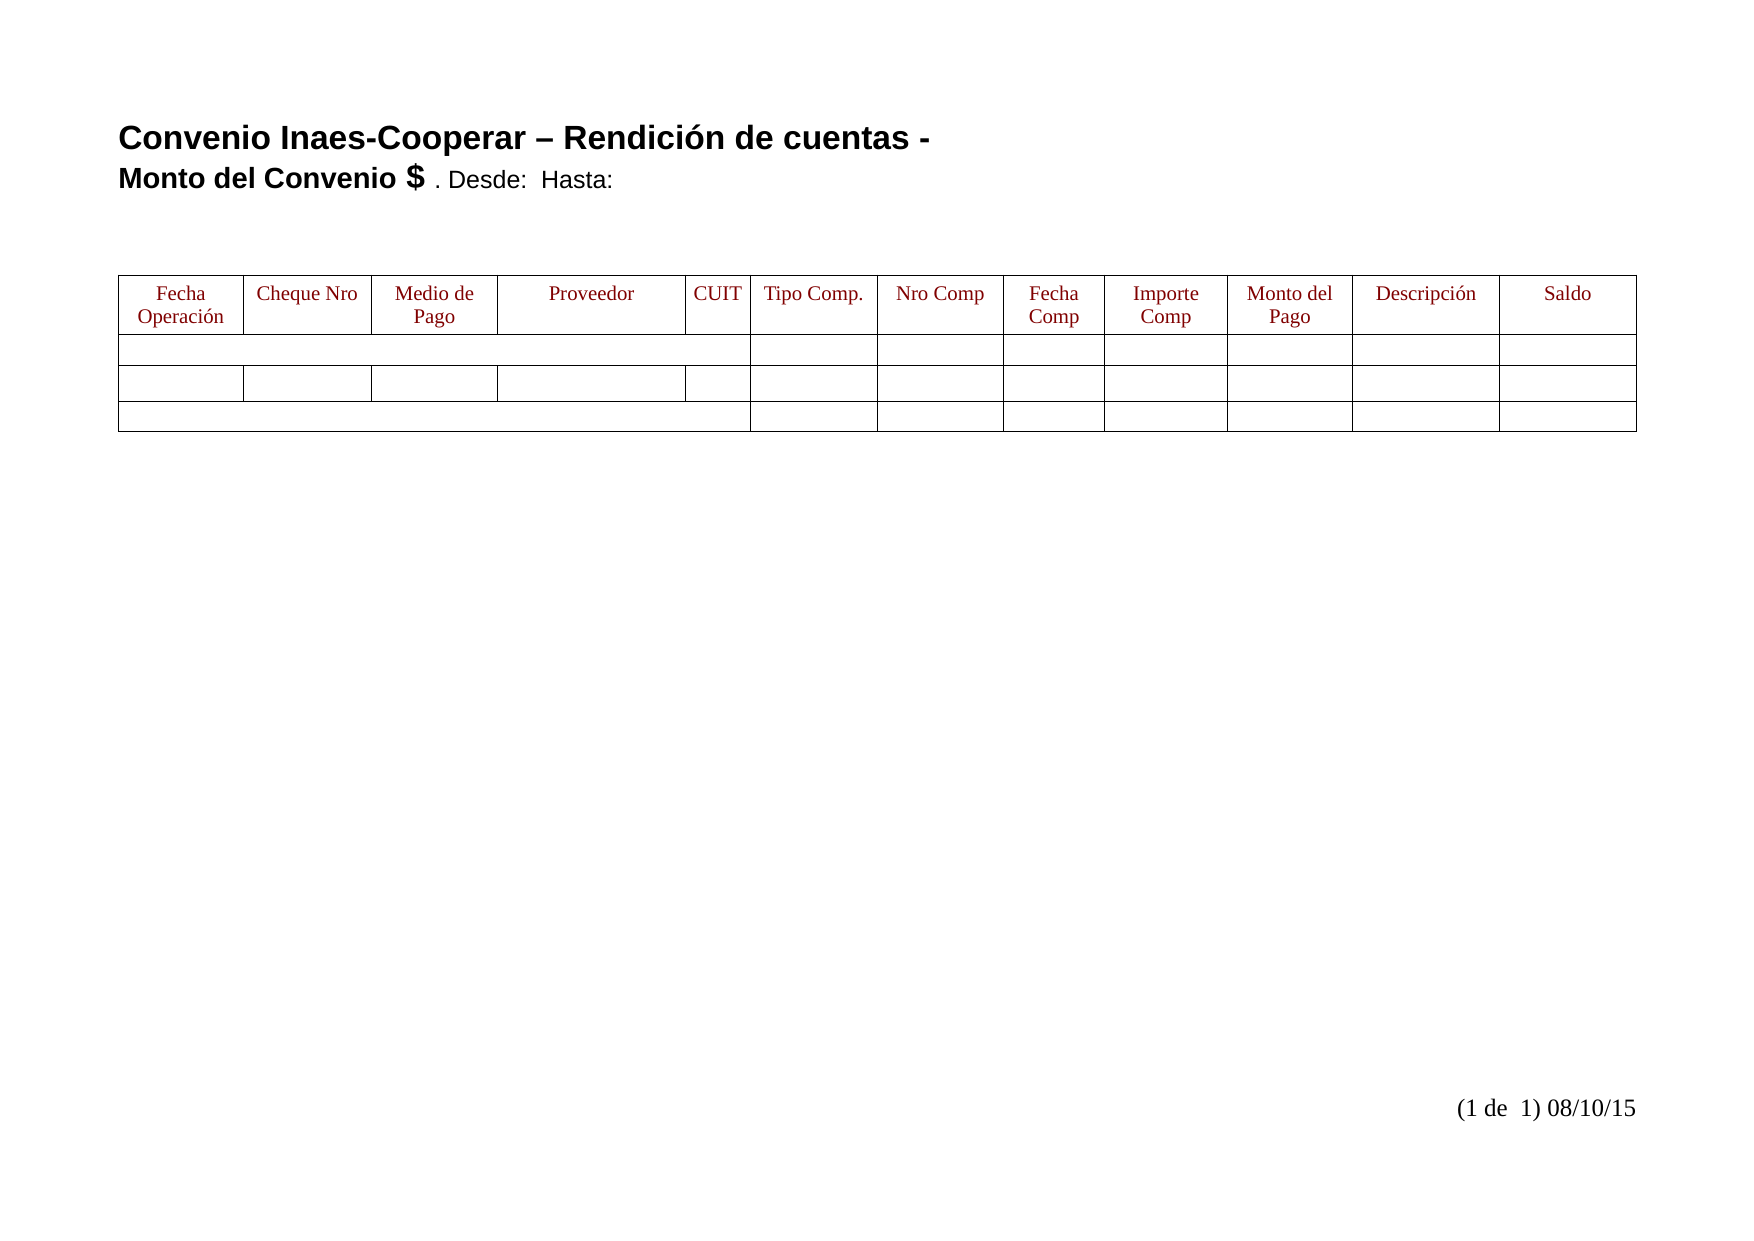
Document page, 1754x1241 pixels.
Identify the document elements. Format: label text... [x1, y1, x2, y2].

table_cell [1228, 402, 1352, 431]
table_cell [751, 402, 877, 431]
table_cell [1105, 335, 1227, 365]
table_header Fecha Comp [1004, 276, 1104, 334]
table_cell [686, 366, 750, 401]
table_cell [119, 335, 750, 365]
table_cell [1105, 366, 1227, 401]
table_cell [1228, 366, 1352, 401]
table_header Medio de Pago [372, 276, 497, 334]
table_cell [1500, 335, 1636, 365]
table_cell [1004, 366, 1104, 401]
table_header CUIT [686, 276, 750, 334]
table_cell [1500, 402, 1636, 431]
table_cell [751, 366, 877, 401]
table_header Fecha Operación [119, 276, 243, 334]
table_cell [751, 335, 877, 365]
table_header Saldo [1500, 276, 1636, 334]
table_header Importe Comp [1105, 276, 1227, 334]
table_cell [878, 366, 1003, 401]
table_cell [878, 402, 1003, 431]
table_cell [878, 335, 1003, 365]
table_cell [1500, 366, 1636, 401]
table_header Tipo Comp. [751, 276, 877, 334]
table_cell [1004, 335, 1104, 365]
table_header Descripción [1353, 276, 1499, 334]
table_header Cheque Nro [244, 276, 371, 334]
table_cell [1228, 335, 1352, 365]
table_cell [119, 402, 750, 431]
table_cell [119, 366, 243, 401]
table_cell [244, 366, 371, 401]
table_cell [372, 366, 497, 401]
table_cell [498, 366, 685, 401]
table_cell [1105, 402, 1227, 431]
table_cell [1353, 402, 1499, 431]
table_cell [1353, 335, 1499, 365]
table_cell [1004, 402, 1104, 431]
table_header Proveedor [498, 276, 685, 334]
table_cell [1353, 366, 1499, 401]
table_header Nro Comp [878, 276, 1003, 334]
table_header Monto del Pago [1228, 276, 1352, 334]
